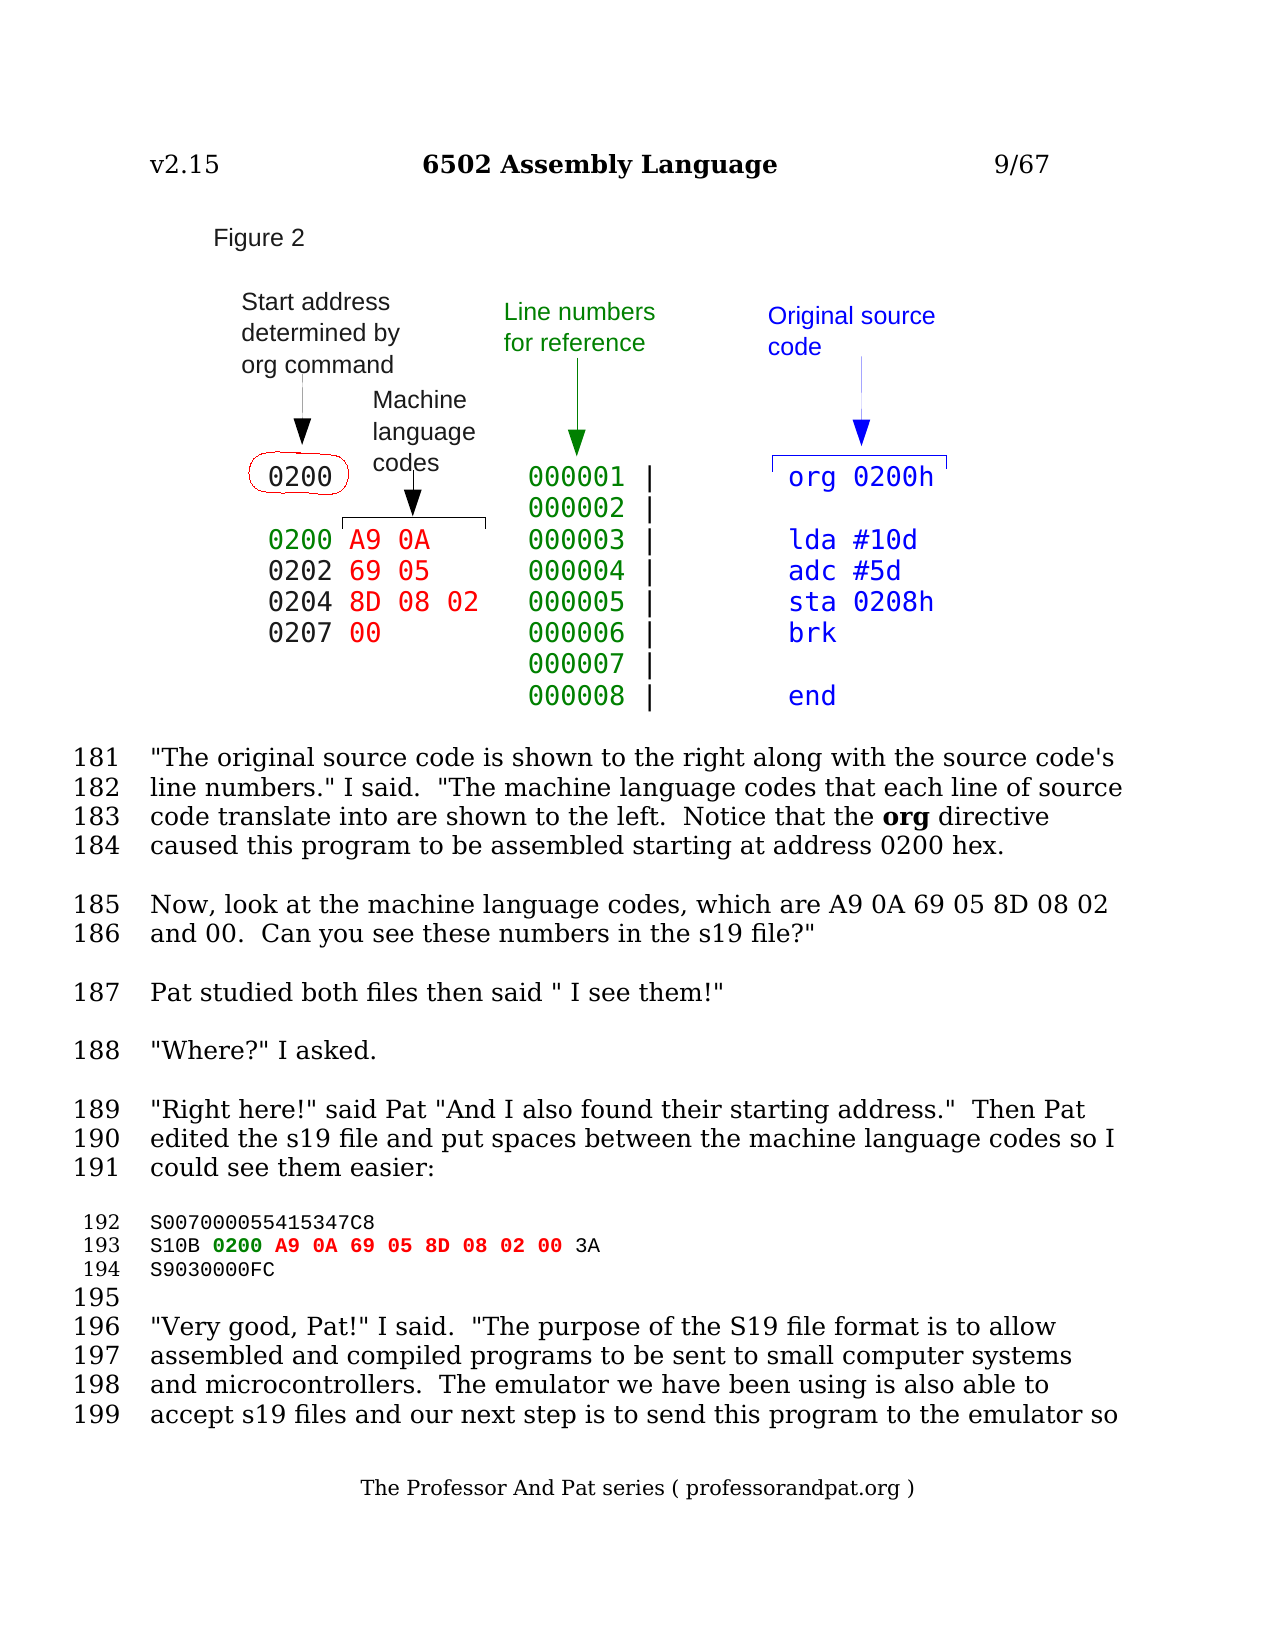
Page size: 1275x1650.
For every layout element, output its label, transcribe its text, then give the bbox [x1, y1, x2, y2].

text "Right here!" said Pat "And I also found their starting address." Then Pat edited the s19 file and put spaces between the machine language codes so I could see them easier: [150, 1095, 1125, 1183]
text S007000055415347C8 [150, 1212, 1125, 1236]
text S9030000FC [150, 1259, 1125, 1283]
text "Where?" I asked. [150, 1036, 1125, 1066]
text Pat studied both files then said " I see them!" [150, 978, 1125, 1007]
text Now, look at the machine language codes, which are A9 0A 69 05 8D 08 02 and 00. Can you see these numbers in the s19 file?" [150, 890, 1125, 949]
text "Very good, Pat!" I said. "The purpose of the S19 file format is to allow assembled and compiled programs to be sent to small computer systems and microcontrollers. The emulator we have been using is also able to accept s19 files and our next step is to send this program to the emulator so [150, 1312, 1125, 1429]
text S10B 0200 A9 0A 69 05 8D 08 02 00 3A [150, 1236, 1125, 1259]
text "The original source code is shown to the right along with the source code's line numbers." I said. "The machine language codes that each line of source code translate into are shown to the left. Notice that the org directive caused this program to be assembled starting at address 0200 hex. [150, 743, 1125, 861]
